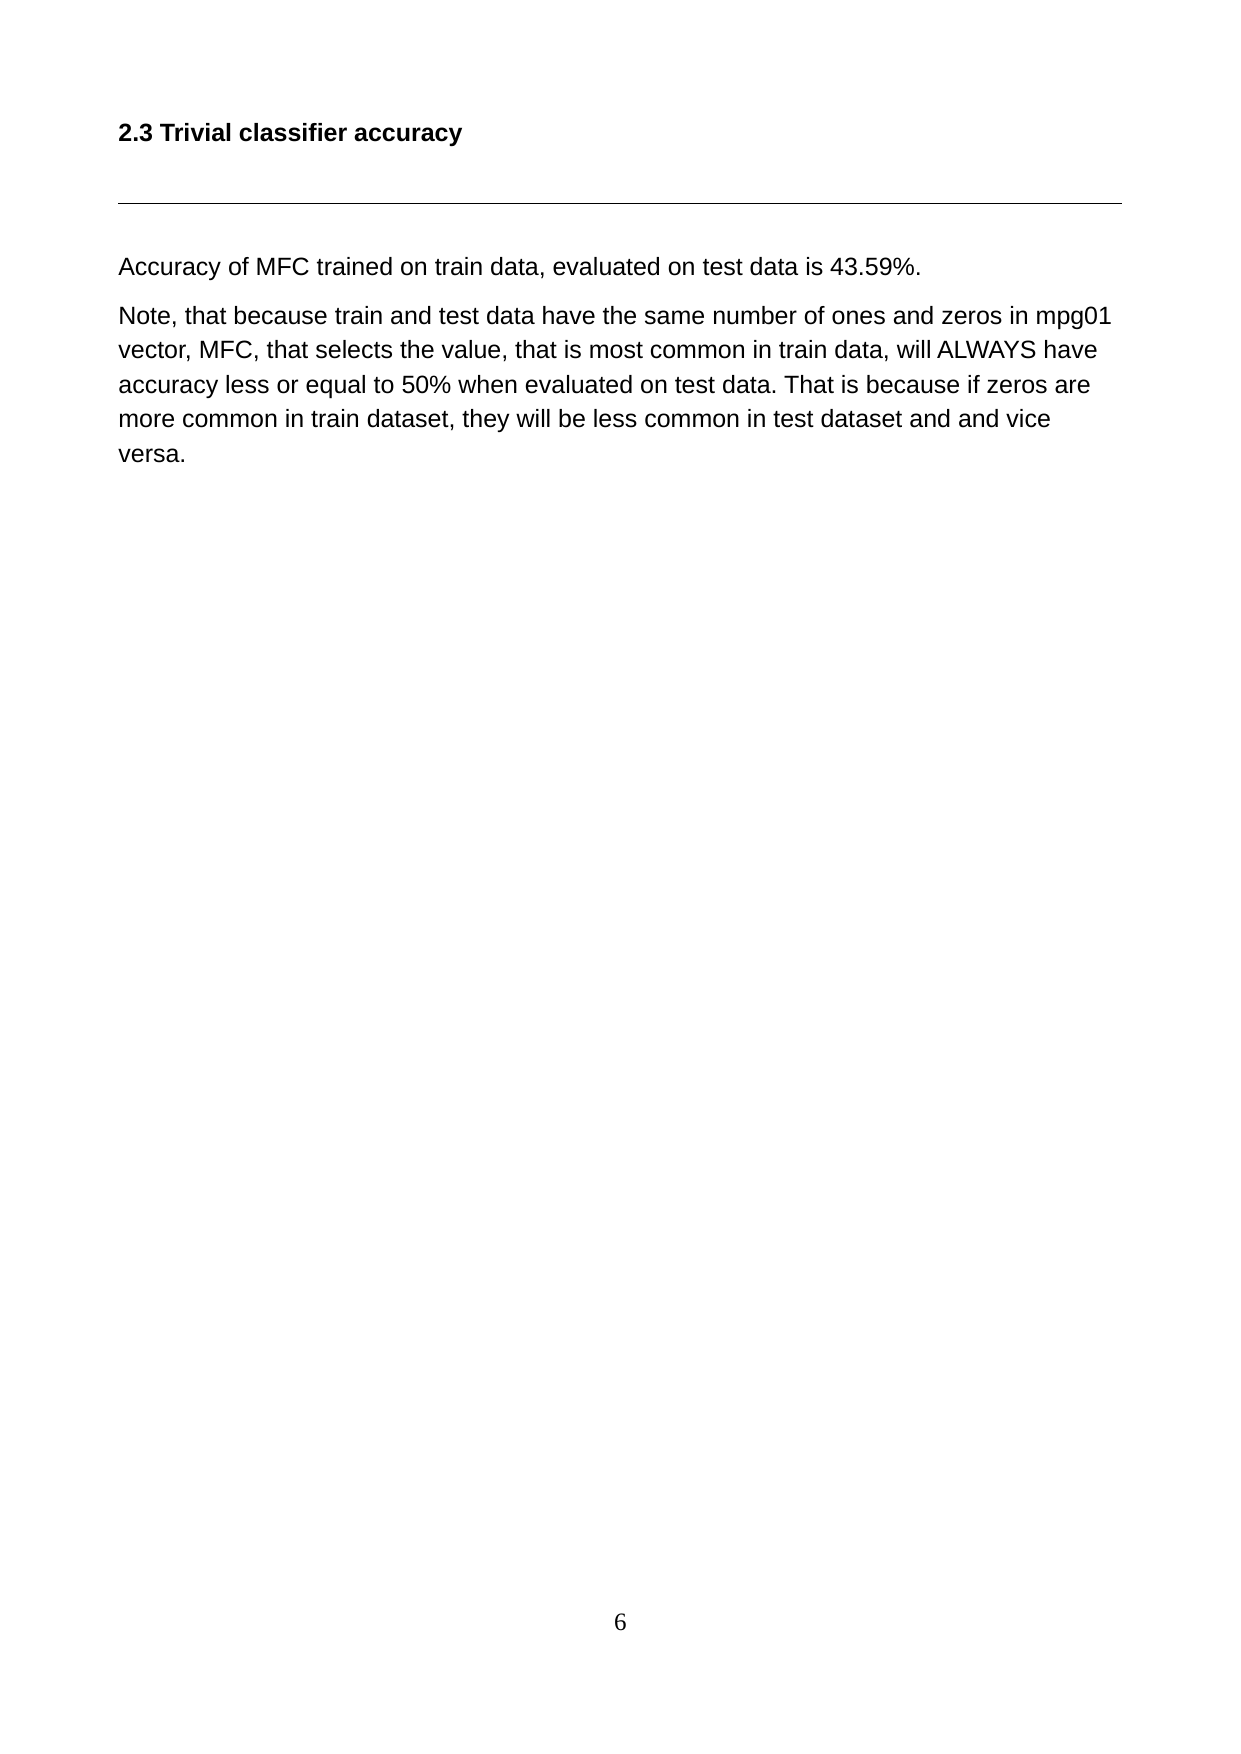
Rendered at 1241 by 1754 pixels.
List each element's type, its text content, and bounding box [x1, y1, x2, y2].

text Accuracy of MFC trained on train data, evaluated on test data is 43.59%. [118, 252, 1122, 281]
text Note, that because train and test data have the same number of ones and zeros in mpg01 vector, MFC, that selects the value, that is most common in train data, will ALWAYS have accuracy less or equal to 50% when evaluated on test data. That is because if zeros are more common in train dataset, they will be less common in test dataset and and vice versa. [118, 301, 1122, 467]
text 2.3 Trivial classifier accuracy [118, 118, 1122, 147]
